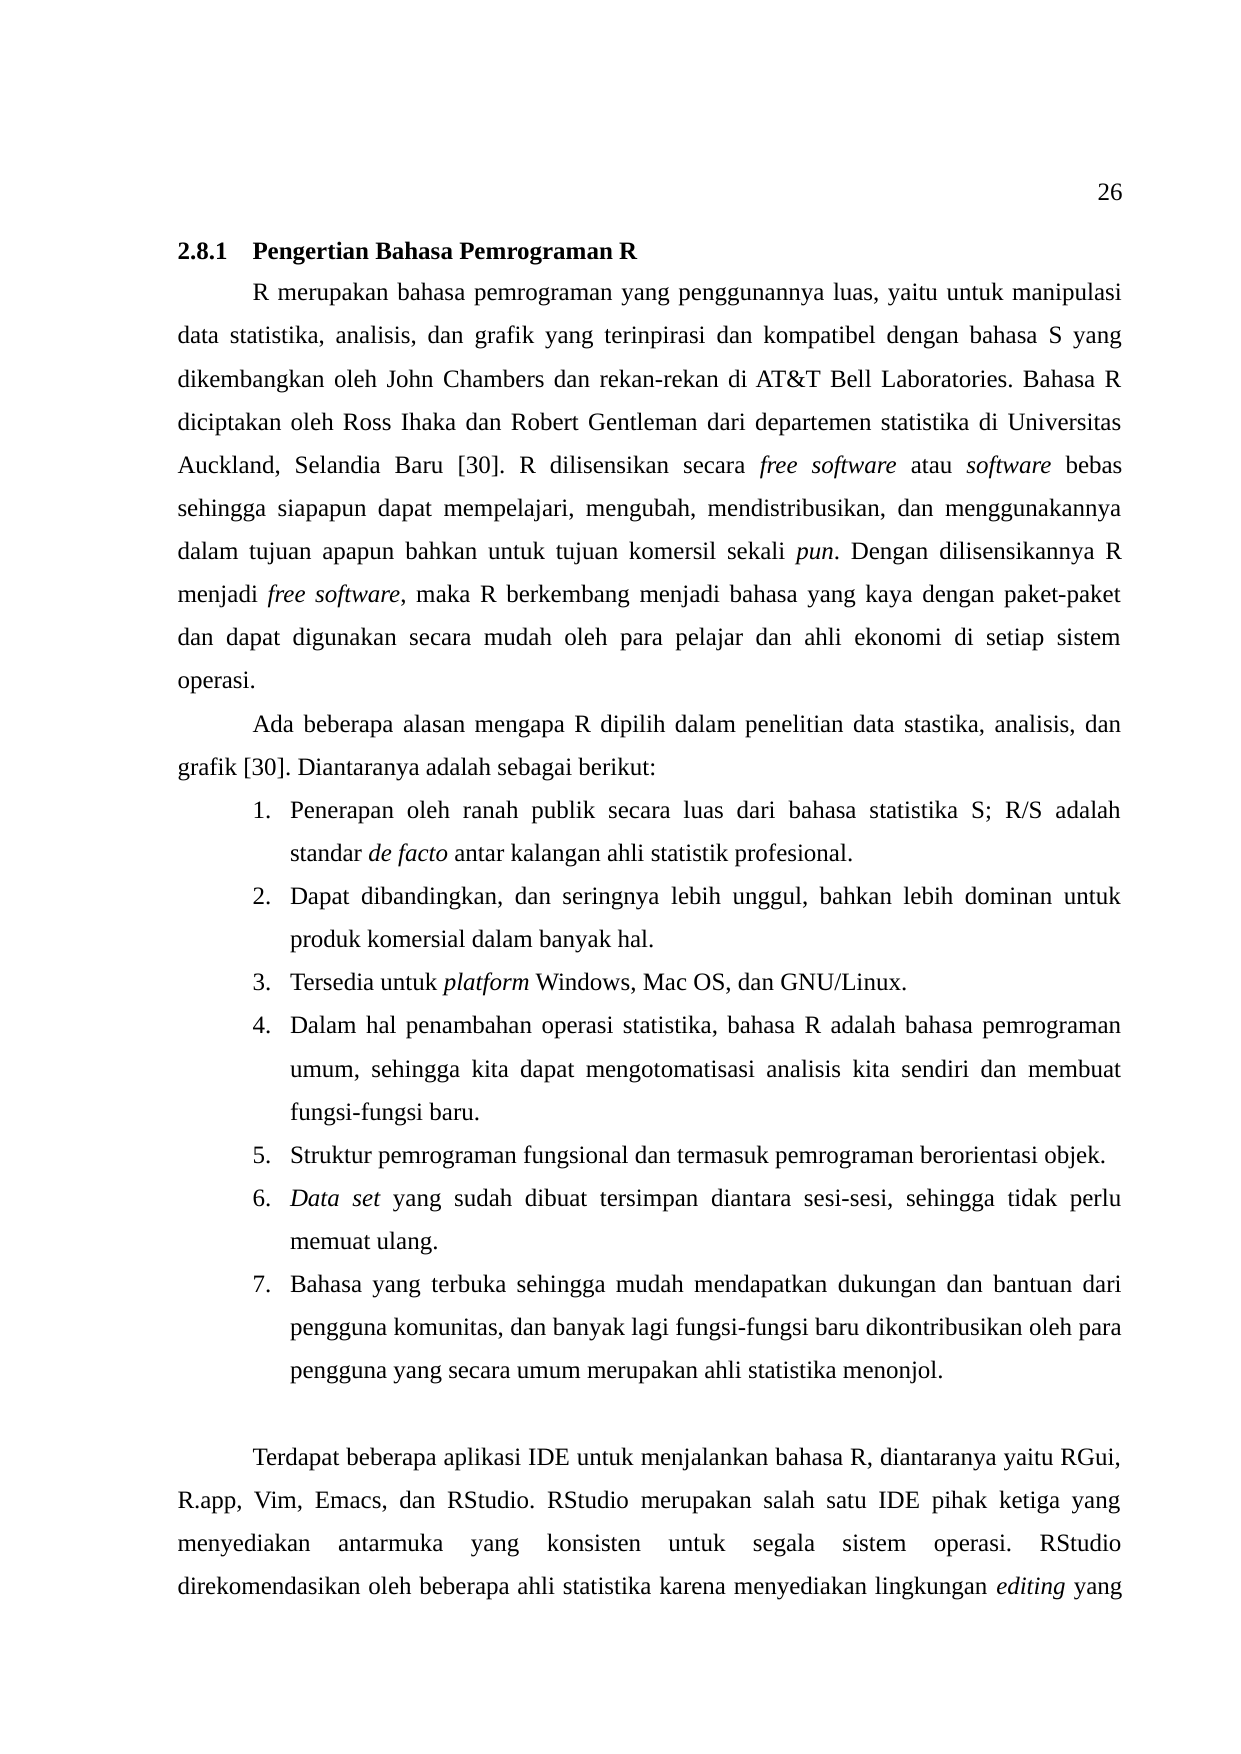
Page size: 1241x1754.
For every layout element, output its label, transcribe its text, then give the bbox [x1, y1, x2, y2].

list Penerapan oleh ranah publik secara luas dari bahasa statistika S; R/S adalah standar de facto antar kalangan ahli statistik profesional. [252, 795, 1122, 867]
text Ada beberapa alasan mengapa R dipilih dalam penelitian data stastika, analisis, dan grafik [30]⁠. Diantaranya adalah sebagai berikut: [177, 709, 1122, 781]
list Data set yang sudah dibuat tersimpan diantara sesi-sesi, sehingga tidak perlu memuat ulang. [252, 1183, 1122, 1255]
list Struktur pemrograman fungsional dan termasuk pemrograman berorientasi objek. [252, 1140, 1122, 1169]
list Tersedia untuk platform Windows, Mac OS, dan GNU/Linux. [252, 967, 1122, 996]
text Terdapat beberapa aplikasi IDE untuk menjalankan bahasa R, diantaranya yaitu RGui, R.app, Vim, Emacs, dan RStudio. RStudio merupakan salah satu IDE pihak ketiga yang menyediakan antarmuka yang konsisten untuk segala sistem operasi. RStudio direkomendasikan oleh beberapa ahli statistika karena menyediakan lingkungan editing yang [177, 1442, 1122, 1600]
list Bahasa yang terbuka sehingga mudah mendapatkan dukungan dan bantuan dari pengguna komunitas, dan banyak lagi fungsi-fungsi baru dikontribusikan oleh para pengguna yang secara umum merupakan ahli statistika menonjol. [252, 1269, 1122, 1384]
list Dalam hal penambahan operasi statistika, bahasa R adalah bahasa pemrograman umum, sehingga kita dapat mengotomatisasi analisis kita sendiri dan membuat fungsi-fungsi baru. [252, 1011, 1122, 1126]
subtitle Pengertian Bahasa Pemrograman R [177, 236, 1122, 265]
list Dapat dibandingkan, dan seringnya lebih unggul, bahkan lebih dominan untuk produk komersial dalam banyak hal. [252, 881, 1122, 953]
text R merupakan bahasa pemrograman yang penggunannya luas, yaitu untuk manipulasi data statistika, analisis, dan grafik yang terinpirasi dan kompatibel dengan bahasa S yang dikembangkan oleh John Chambers dan rekan-rekan di AT&T Bell Laboratories. Bahasa R diciptakan oleh Ross Ihaka dan Robert Gentleman dari departemen statistika di Universitas Auckland, Selandia Baru [30]⁠. R dilisensikan secara free software atau software bebas sehingga siapapun dapat mempelajari, mengubah, mendistribusikan, dan menggunakannya dalam tujuan apapun bahkan untuk tujuan komersil sekali pun. Dengan dilisensikannya R menjadi free software, maka R berkembang menjadi bahasa yang kaya dengan paket-paket dan dapat digunakan secara mudah oleh para pelajar dan ahli ekonomi di setiap sistem operasi. [177, 277, 1122, 694]
